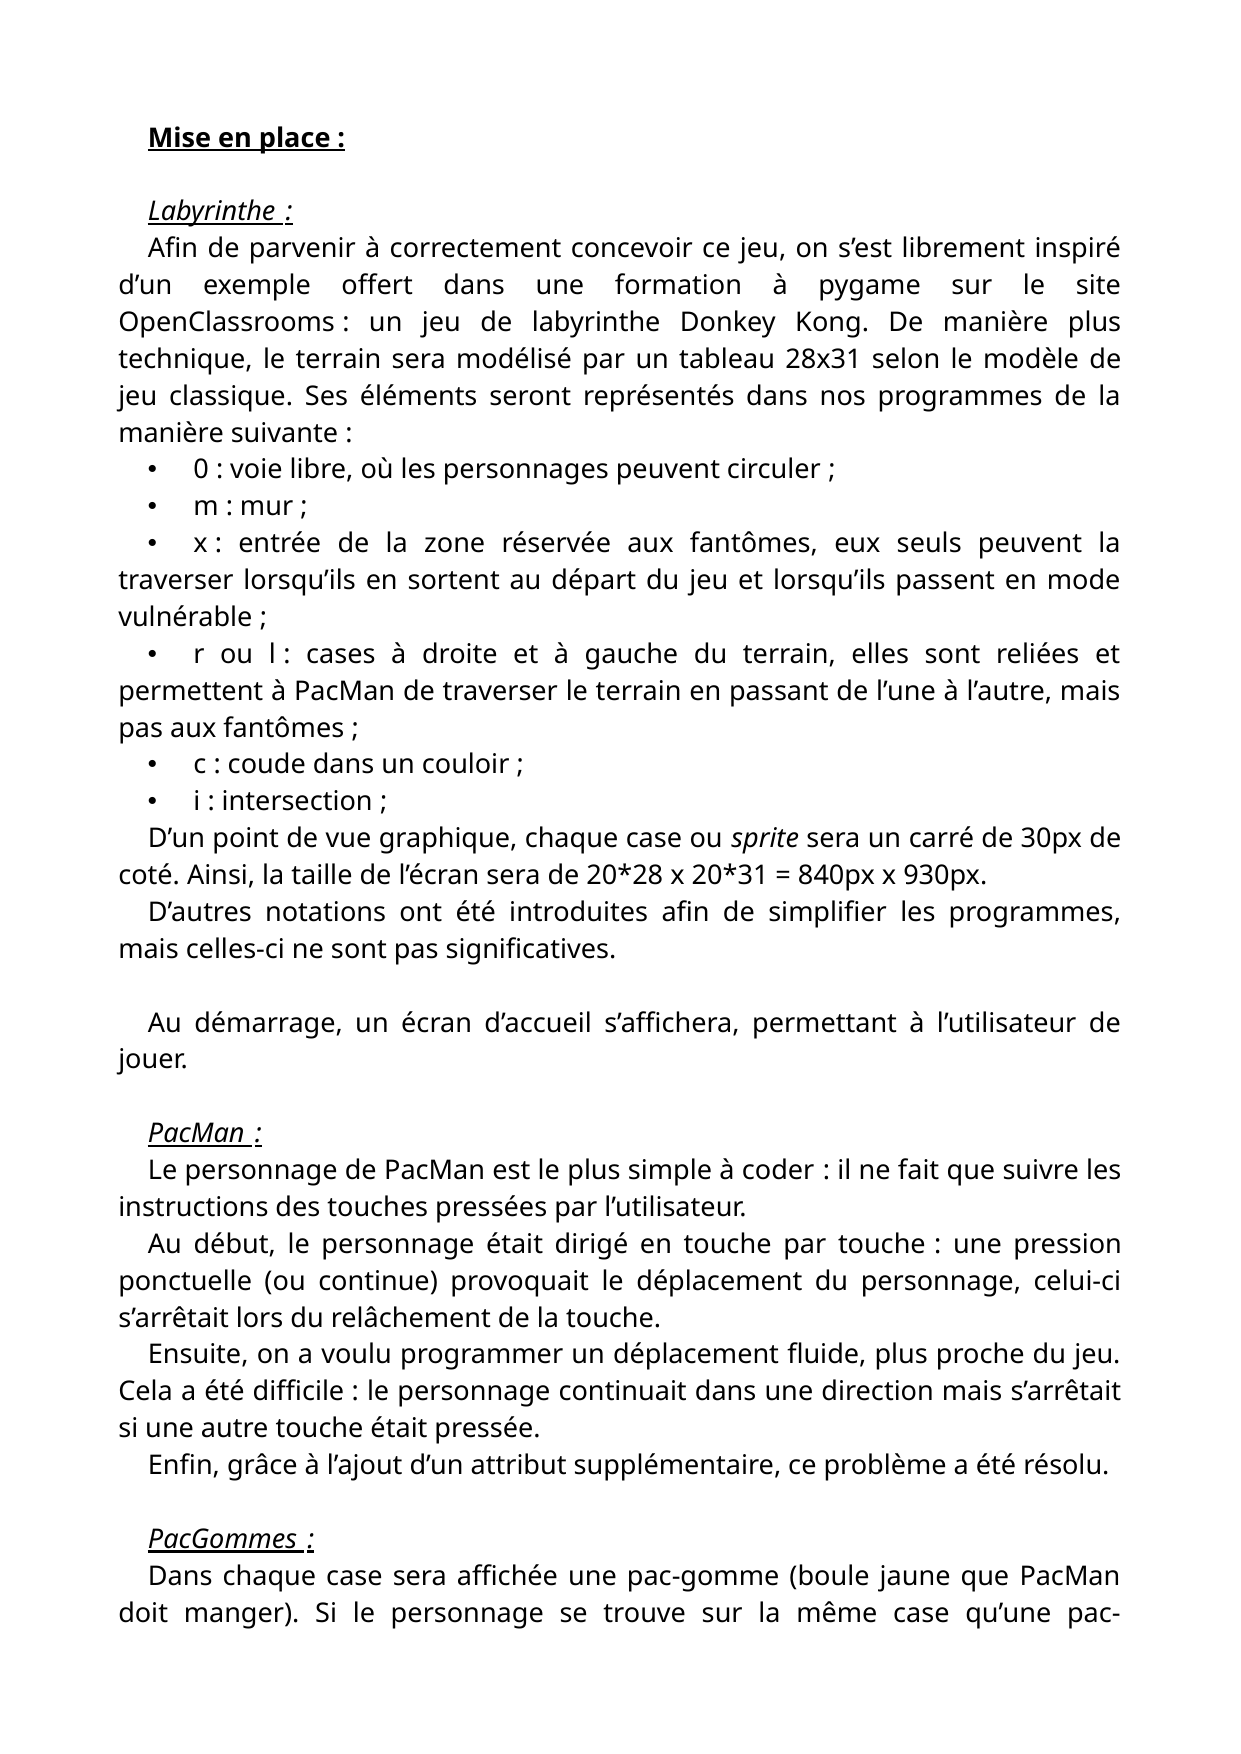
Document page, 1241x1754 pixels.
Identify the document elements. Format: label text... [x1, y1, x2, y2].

list i : intersection ; [118, 782, 1122, 819]
text D’un point de vue graphique, chaque case ou sprite sera un carré de 30px de coté. Ainsi, la taille de l’écran sera de 20*28 x 20*31 = 840px x 930px. [118, 819, 1122, 892]
text Au début, le personnage était dirigé en touche par touche : une pression ponctuelle (ou continue) provoquait le déplacement du personnage, celui-ci s’arrêtait lors du relâchement de la touche. [118, 1224, 1122, 1335]
text PacMan : [118, 1114, 1122, 1151]
list c : coude dans un couloir ; [118, 745, 1122, 782]
text Enfin, grâce à l’ajout d’un attribut supplémentaire, ce problème a été résolu. [118, 1446, 1122, 1482]
text Labyrinthe : [118, 192, 1122, 229]
list m : mur ; [118, 487, 1122, 524]
list 0 : voie libre, où les personnages peuvent circuler ; [118, 450, 1122, 487]
text Ensuite, on a voulu programmer un déplacement fluide, plus proche du jeu. Cela a été difficile : le personnage continuait dans une direction mais s’arrêtait si une autre touche était pressée. [118, 1335, 1122, 1446]
text Le personnage de PacMan est le plus simple à coder : il ne fait que suivre les instructions des touches pressées par l’utilisateur. [118, 1151, 1122, 1224]
list x : entrée de la zone réservée aux fantômes, eux seuls peuvent la traverser lorsqu’ils en sortent au départ du jeu et lorsqu’ils passent en mode vulnérable ; [118, 524, 1122, 634]
text Au démarrage, un écran d’accueil s’affichera, permettant à l’utilisateur de jouer. [118, 1003, 1122, 1077]
list r ou l : cases à droite et à gauche du terrain, elles sont reliées et permettent à PacMan de traverser le terrain en passant de l’une à l’autre, mais pas aux fantômes ; [118, 634, 1122, 745]
text Afin de parvenir à correctement concevoir ce jeu, on s’est librement inspiré d’un exemple offert dans une formation à pygame sur le site OpenClassrooms : un jeu de labyrinthe Donkey Kong. De manière plus technique, le terrain sera modélisé par un tableau 28x31 selon le modèle de jeu classique. Ses éléments seront représentés dans nos programmes de la manière suivante : [118, 229, 1122, 450]
text Mise en place : [118, 118, 1122, 155]
text Dans chaque case sera affichée une pac-gomme (boule jaune que PacMan doit manger). Si le personnage se trouve sur la même case qu’une pac- [118, 1556, 1122, 1630]
text PacGommes : [118, 1519, 1122, 1556]
text D’autres notations ont été introduites afin de simplifier les programmes, mais celles-ci ne sont pas significatives. [118, 892, 1122, 966]
